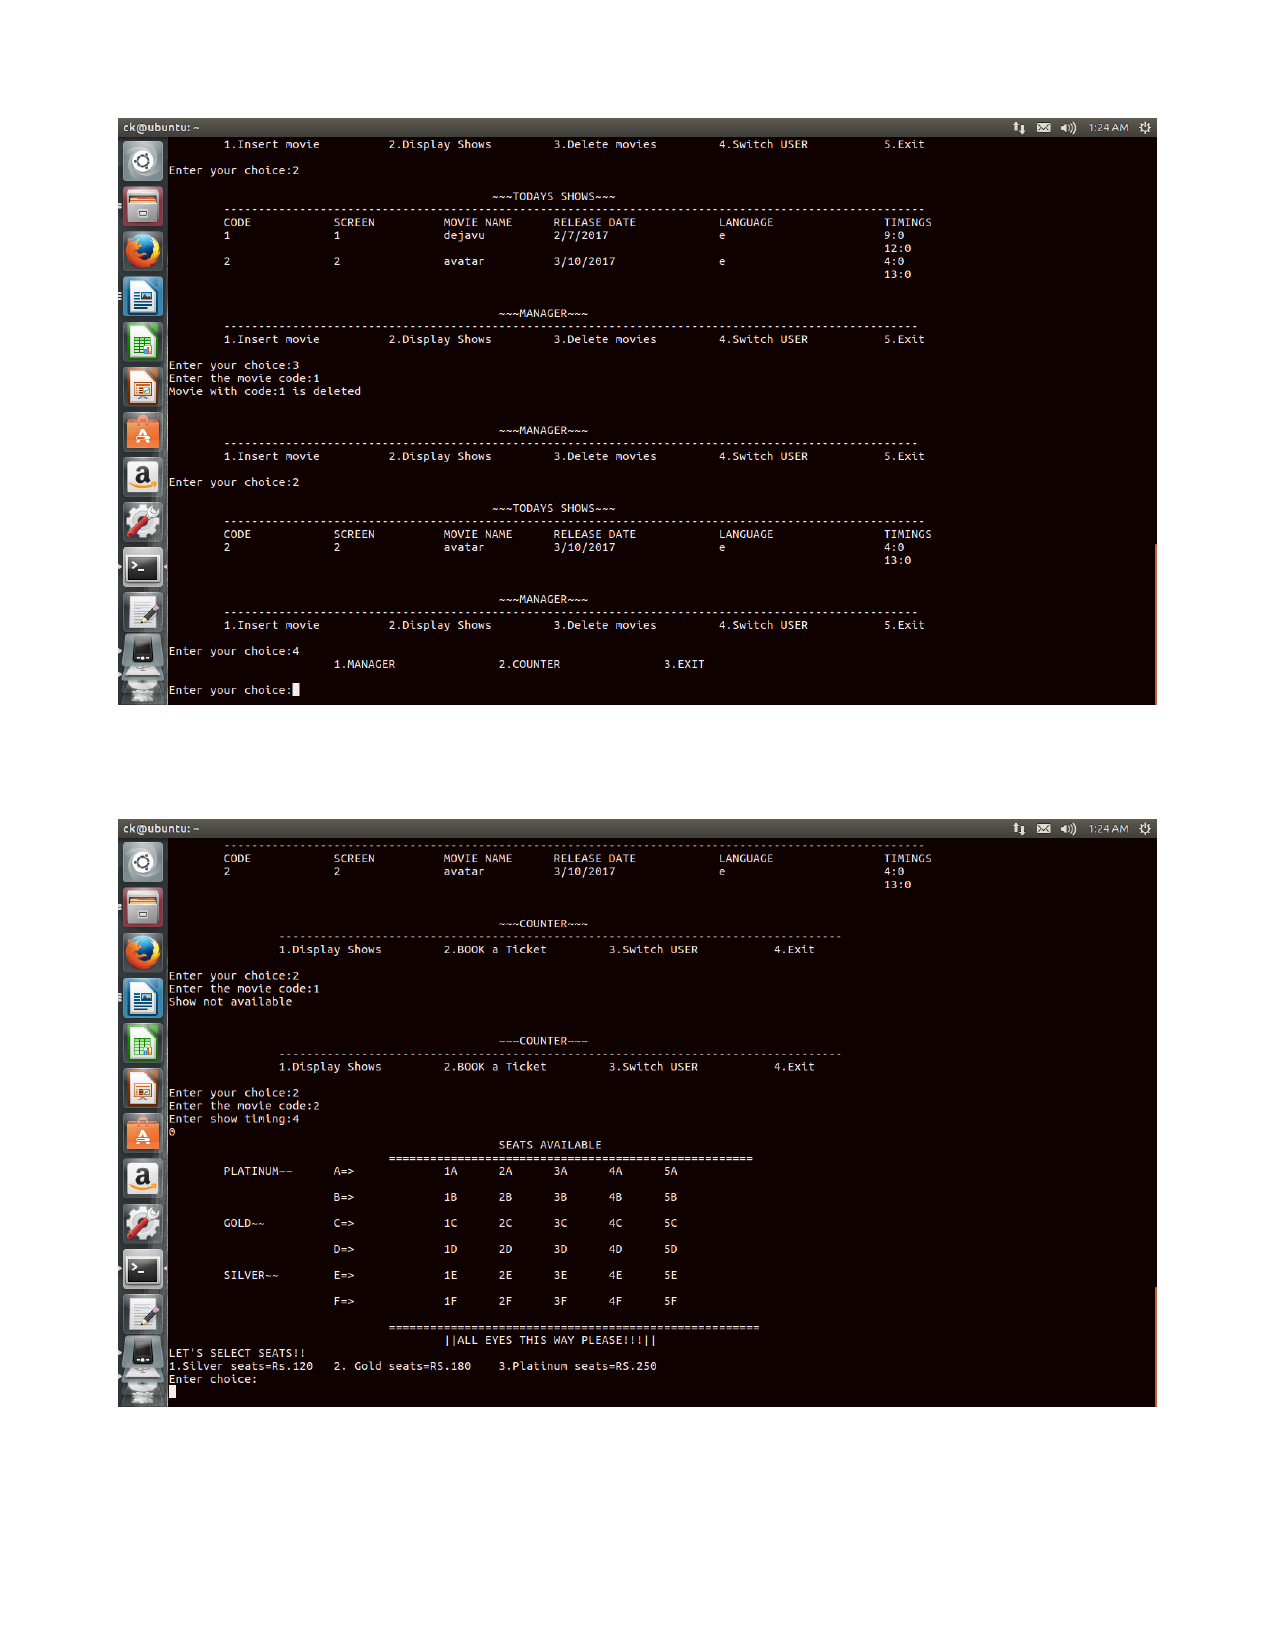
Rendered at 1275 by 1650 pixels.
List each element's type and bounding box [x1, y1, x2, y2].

picture [118, 118, 1157, 705]
picture [118, 819, 1157, 1407]
